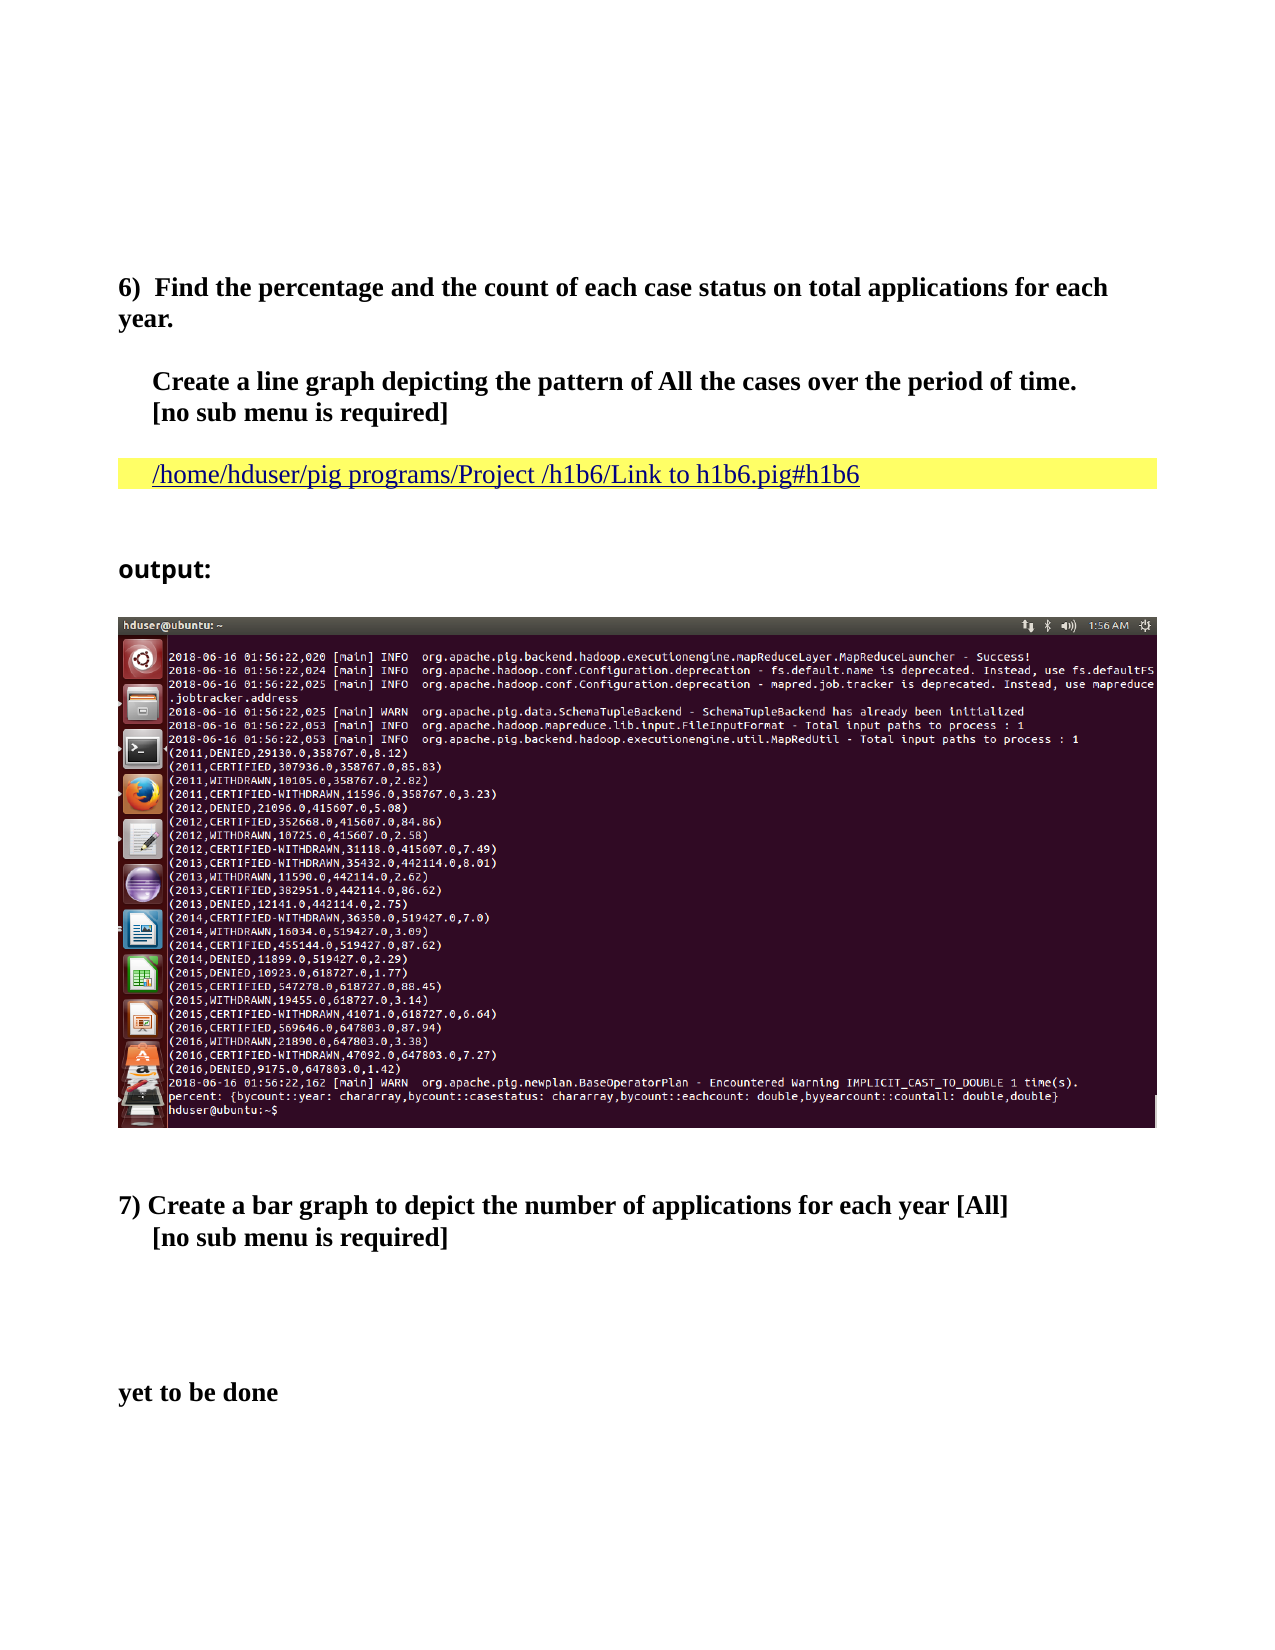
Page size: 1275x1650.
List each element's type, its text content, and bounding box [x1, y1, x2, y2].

picture [118, 617, 1157, 1128]
text [no sub menu is required] [118, 396, 1157, 427]
text yet to be done [118, 1376, 1157, 1407]
text /home/hduser/pig programs/Project /h1b6/Link to h1b6.pig#h1b6 [118, 458, 1157, 489]
text 6) Find the percentage and the count of each case status on total applications for each year. [118, 271, 1157, 334]
text 7) Create a bar graph to depict the number of applications for each year [All] [118, 1189, 1157, 1221]
text Create a line graph depicting the pattern of All the cases over the period of time. [118, 365, 1157, 396]
text output: [118, 552, 1157, 586]
text [no sub menu is required] [118, 1221, 1157, 1252]
